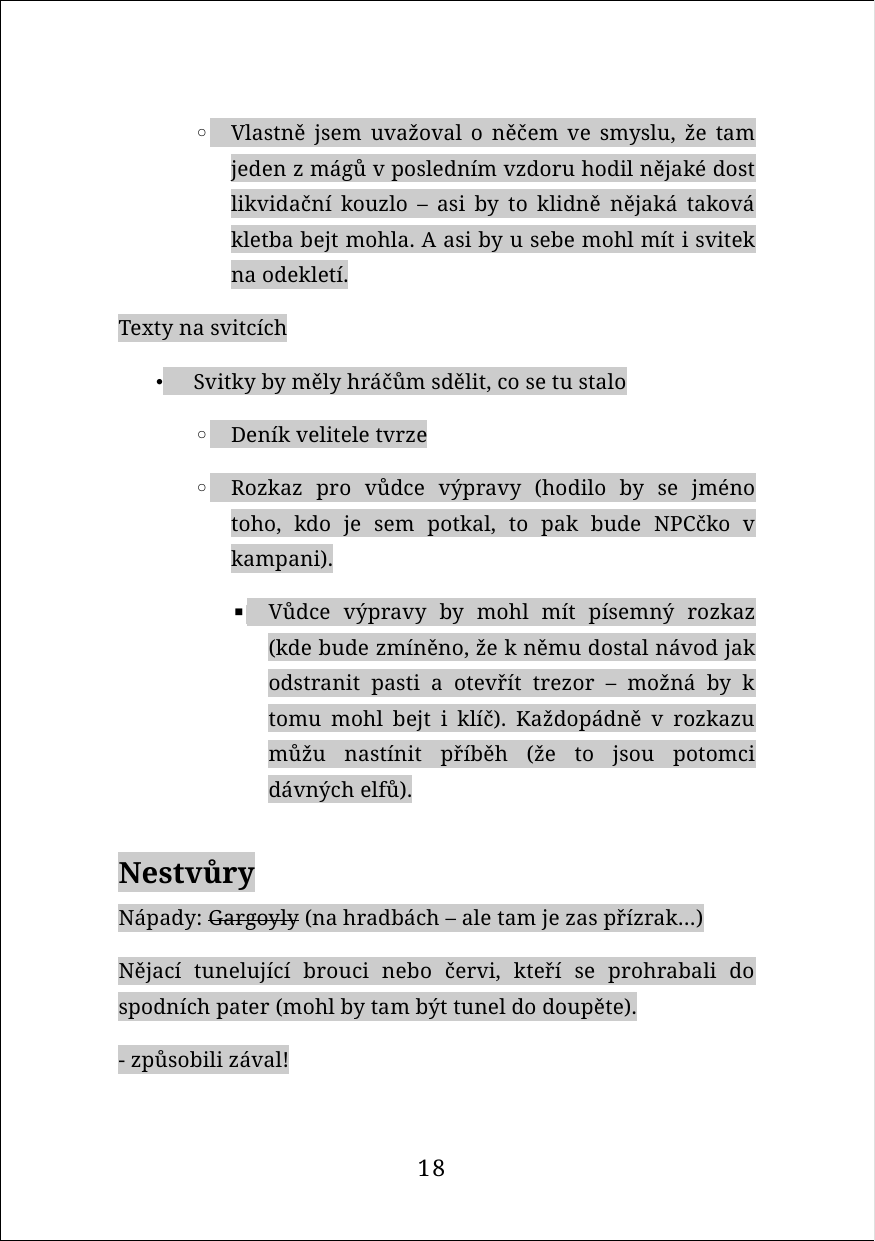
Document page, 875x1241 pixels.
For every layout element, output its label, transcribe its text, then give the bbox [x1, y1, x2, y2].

list Vůdce výpravy by mohl mít písemný rozkaz (kde bude zmíněno, že k němu dostal návod jak odstranit pasti a otevřít trezor – možná by k tomu mohl bejt i klíč). Každopádně v rozkazu můžu nastínit příběh (že to jsou potomci dávných elfů). [231, 597, 756, 803]
list Rozkaz pro vůdce výpravy (hodilo by se jméno toho, kdo je sem potkal, to pak bude NPCčko v kampani). [193, 473, 756, 573]
text Nějací tunelující brouci nebo červi, kteří se prohrabali do spodních pater (mohl by tam být tunel do doupěte). [118, 957, 756, 1021]
text Texty na svitcích [118, 313, 756, 342]
list Vlastně jsem uvažoval o něčem ve smyslu, že tam jeden z mágů v posledním vzdoru hodil nějaké dost likvidační kouzlo – asi by to klidně nějaká taková kletba bejt mohla. A asi by u sebe mohl mít i svitek na odekletí. [193, 118, 756, 289]
list Deník velitele tvrze [193, 420, 756, 448]
list Svitky by měly hráčům sdělit, co se tu stalo [156, 367, 756, 395]
text - způsobili zával! [118, 1045, 756, 1074]
text Nápady: Gargoyly (na hradbách – ale tam je zas přízrak…) [118, 903, 756, 932]
subtitle Nestvůry [118, 852, 756, 892]
